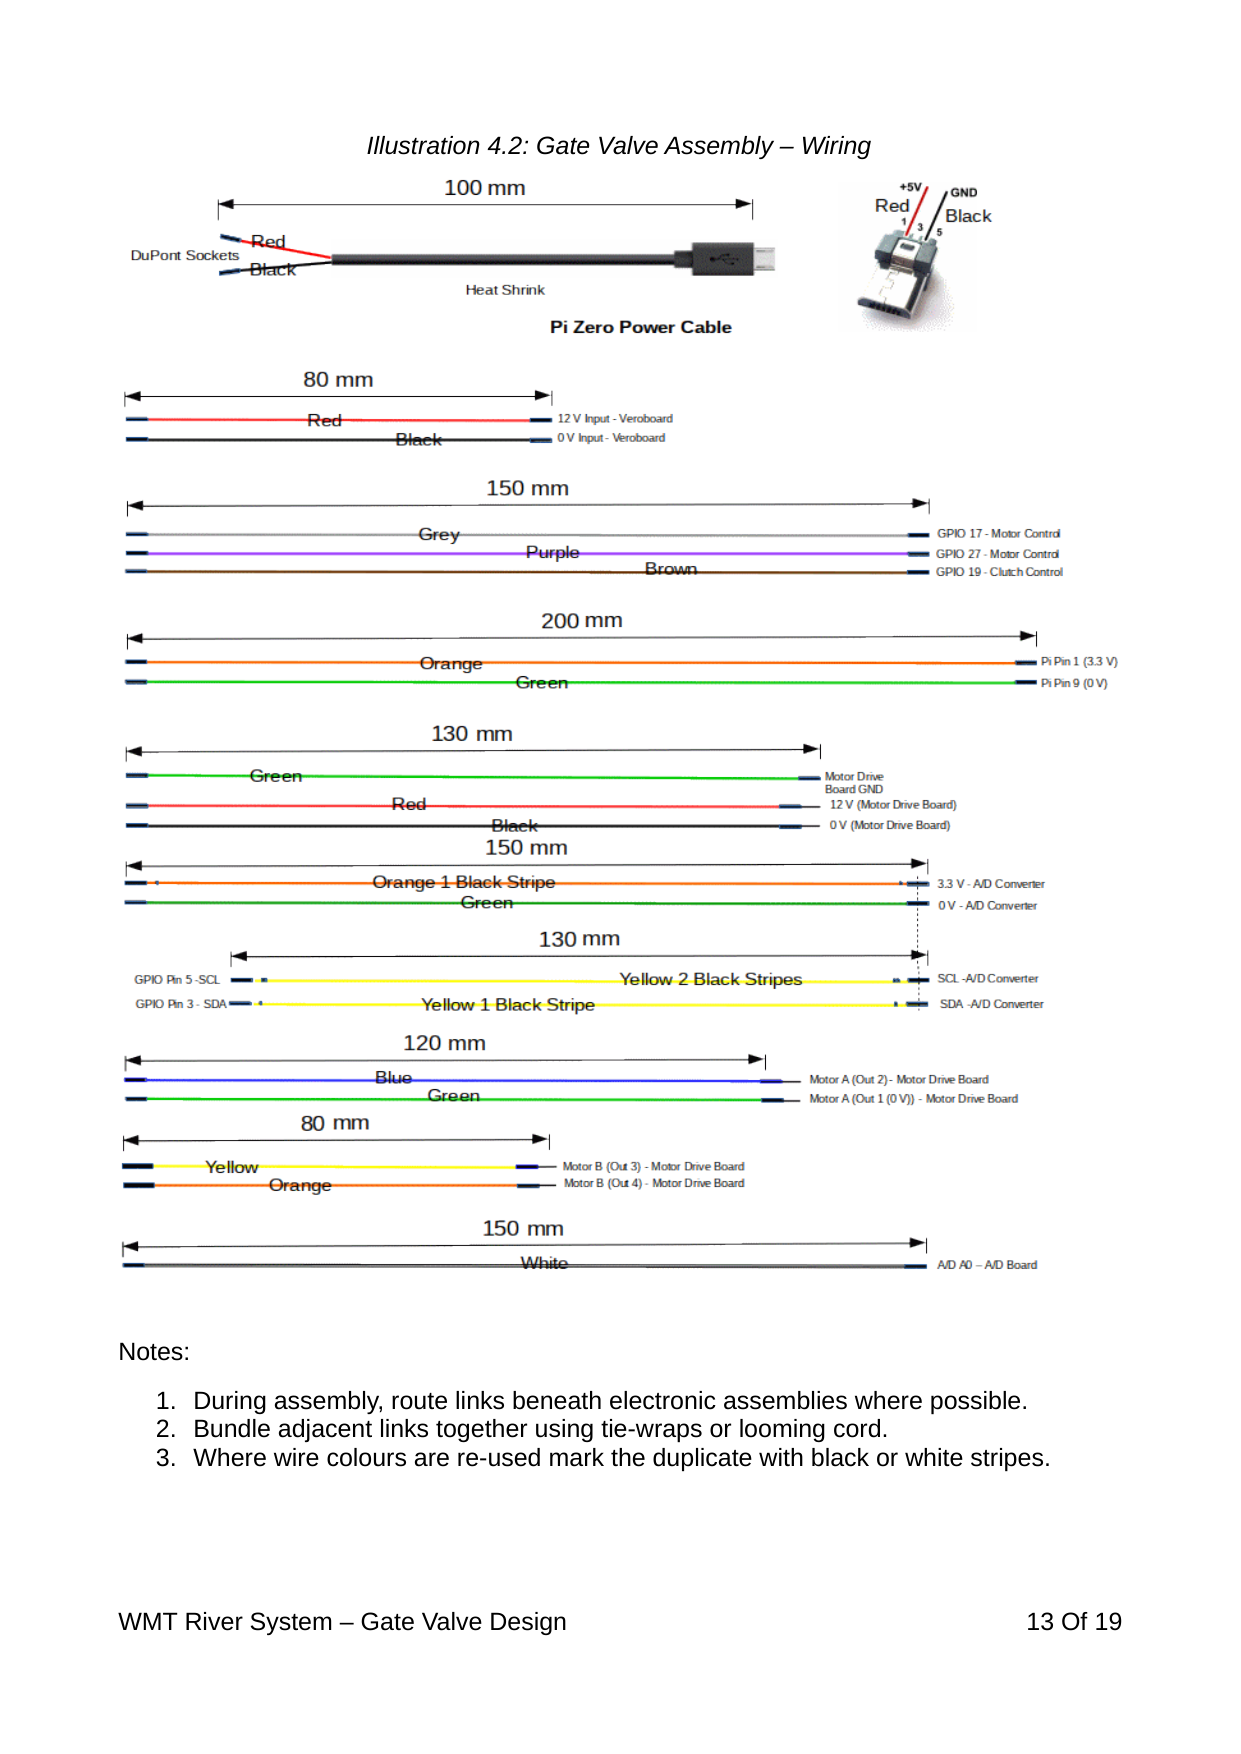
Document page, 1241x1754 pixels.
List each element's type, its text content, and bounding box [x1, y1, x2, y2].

list Where wire colours are re-used mark the duplicate with black or white stripes. [156, 1443, 1122, 1472]
list Bundle adjacent links together using tie-wraps or looming cord. [156, 1414, 1122, 1443]
text Notes: [118, 1337, 1122, 1365]
list During assembly, route links beneath electronic assemblies where possible. [156, 1386, 1122, 1414]
text Illustration 4.2: Gate Valve Assembly – Wiring [118, 131, 1122, 159]
picture [118, 171, 1123, 1282]
